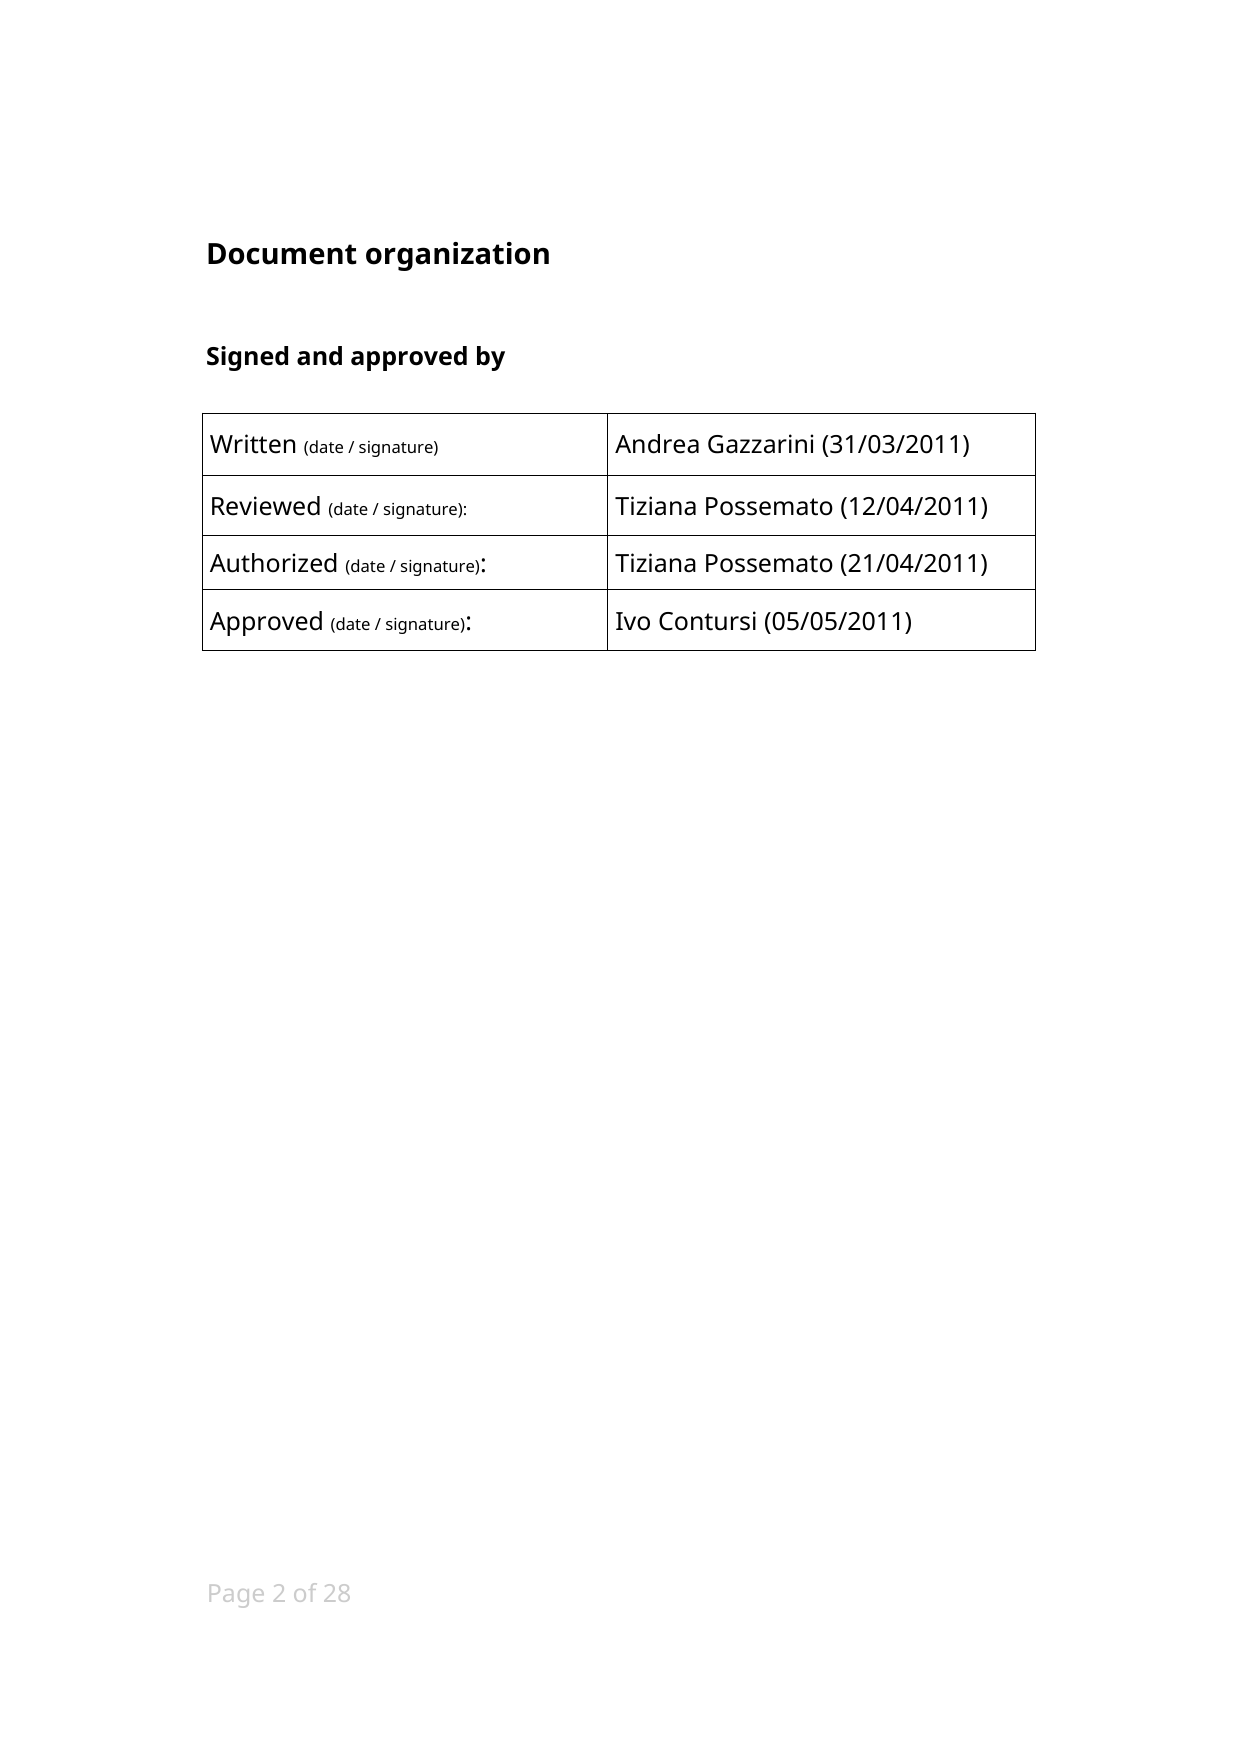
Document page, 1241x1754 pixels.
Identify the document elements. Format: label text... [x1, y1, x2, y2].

text Signed and approved by [148, 338, 1033, 372]
table_cell Approved (date / signature): [203, 590, 607, 650]
table_header Andrea Gazzarini (31/03/2011) [608, 414, 1035, 475]
table_cell Tiziana Possemato (21/04/2011) [608, 536, 1035, 589]
table_cell Reviewed (date / signature): [203, 476, 607, 535]
table_cell Tiziana Possemato (12/04/2011) [608, 476, 1035, 535]
text Document organization [148, 233, 1033, 273]
table_cell Ivo Contursi (05/05/2011) [608, 590, 1035, 650]
table_cell Authorized (date / signature): [203, 536, 607, 589]
table_header Written (date / signature) [203, 414, 607, 475]
